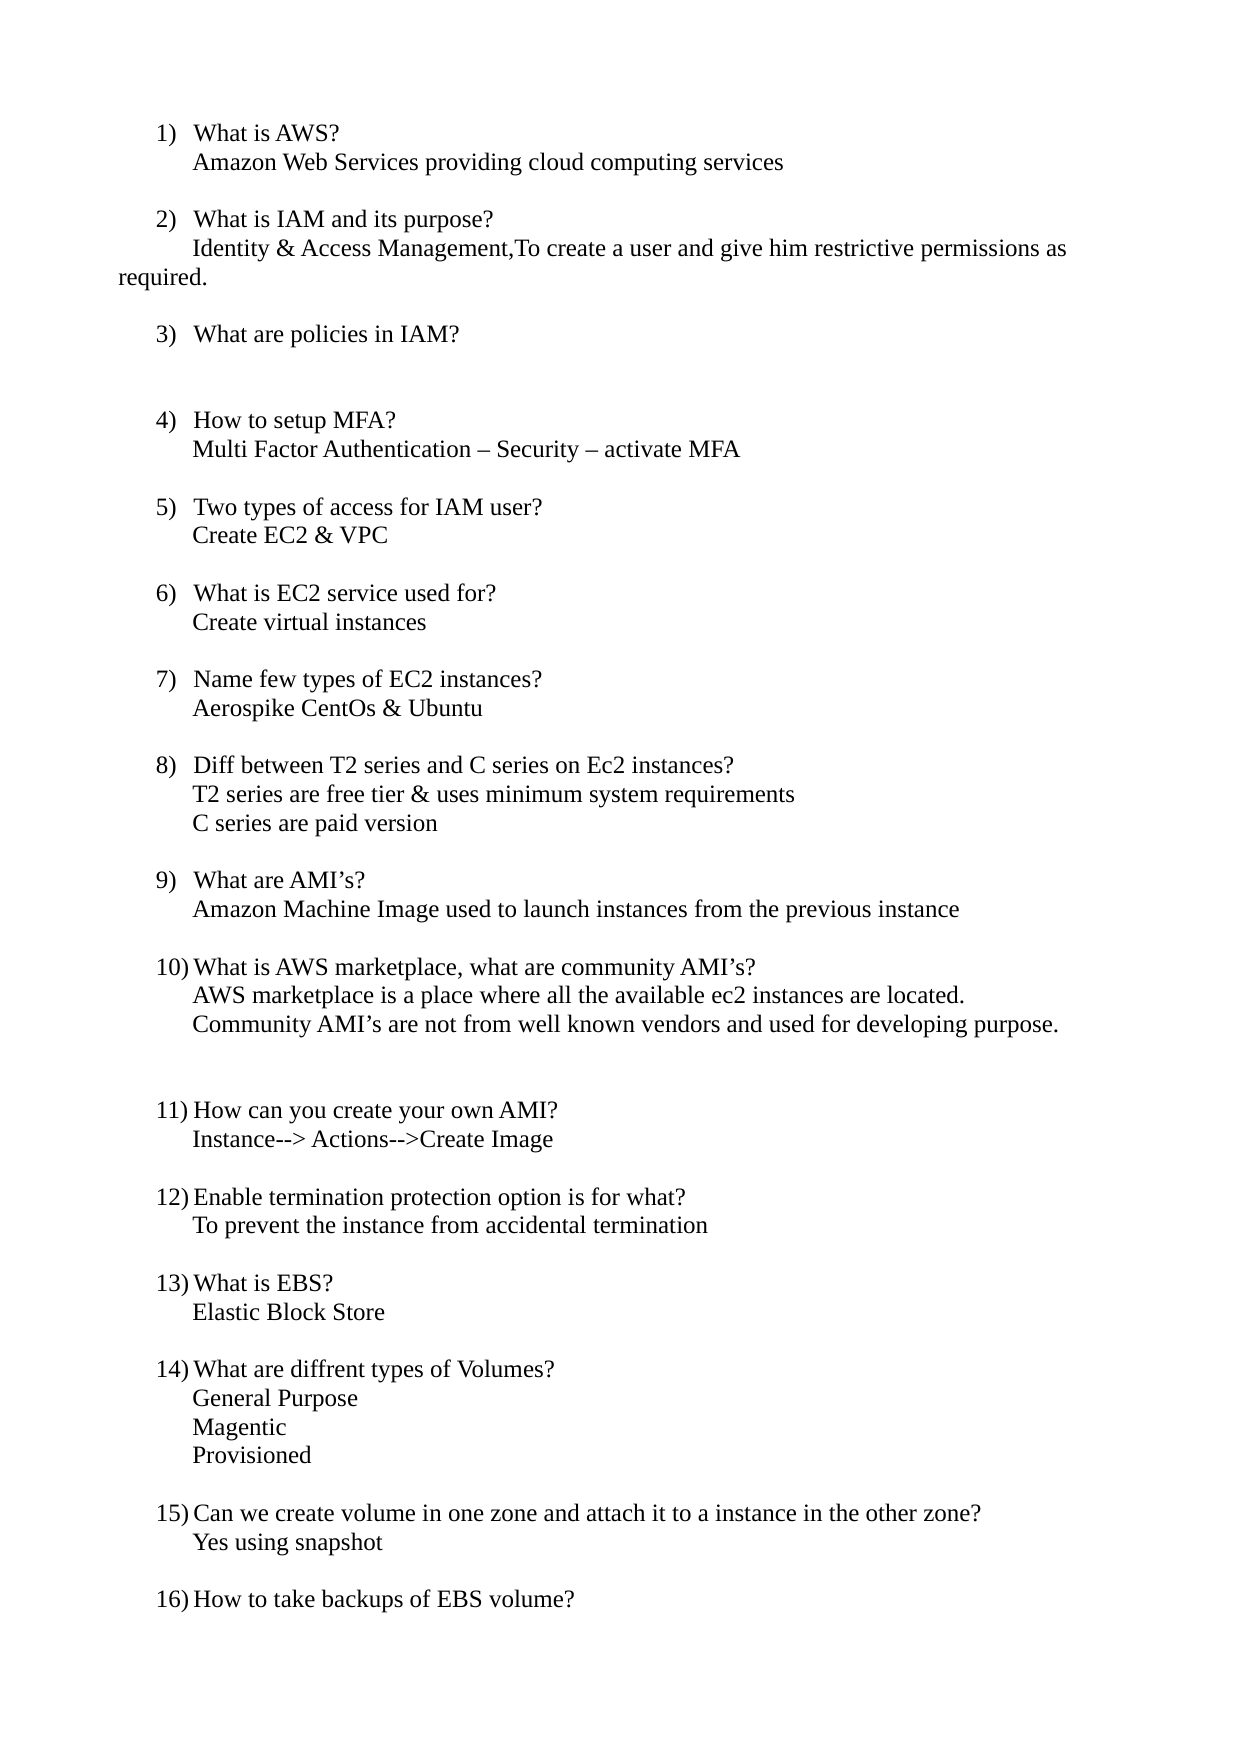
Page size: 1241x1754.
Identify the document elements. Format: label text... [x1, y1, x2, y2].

list How to take backups of EBS volume? [156, 1584, 1122, 1613]
list What is EC2 service used for? [156, 578, 1122, 607]
list What is AWS? [156, 118, 1122, 147]
text To prevent the instance from accidental termination [118, 1211, 1122, 1239]
list What are AMI’s? [156, 866, 1122, 894]
text T2 series are free tier & uses minimum system requirements [118, 779, 1122, 808]
text Magentic [118, 1412, 1122, 1441]
text Amazon Machine Image used to launch instances from the previous instance [118, 894, 1122, 923]
text Yes using snapshot [118, 1527, 1122, 1556]
list What is EBS? [156, 1268, 1122, 1297]
list How can you create your own AMI? [156, 1096, 1122, 1124]
text C series are paid version [118, 808, 1122, 837]
text Multi Factor Authentication – Security – activate MFA [118, 434, 1122, 463]
list Enable termination protection option is for what? [156, 1182, 1122, 1211]
list Diff between T2 series and C series on Ec2 instances? [156, 751, 1122, 779]
text AWS marketplace is a place where all the available ec2 instances are located. [118, 981, 1122, 1009]
text Identity & Access Management,To create a user and give him restrictive permissions as required. [118, 233, 1122, 291]
list Two types of access for IAM user? [156, 492, 1122, 521]
text Aerospike CentOs & Ubuntu [118, 693, 1122, 722]
text Amazon Web Services providing cloud computing services [118, 147, 1122, 176]
list What are diffrent types of Volumes? [156, 1354, 1122, 1383]
text Create virtual instances [118, 607, 1122, 636]
list How to setup MFA? [156, 406, 1122, 434]
text Provisioned [118, 1441, 1122, 1469]
list What are policies in IAM? [156, 319, 1122, 348]
text Community AMI’s are not from well known vendors and used for developing purpose. [118, 1009, 1122, 1038]
list What is AWS marketplace, what are community AMI’s? [156, 952, 1122, 981]
text Elastic Block Store [118, 1297, 1122, 1326]
text Create EC2 & VPC [118, 521, 1122, 549]
list Can we create volume in one zone and attach it to a instance in the other zone? [156, 1498, 1122, 1527]
text Instance--> Actions-->Create Image [118, 1124, 1122, 1153]
list Name few types of EC2 instances? [156, 664, 1122, 693]
list What is IAM and its purpose? [156, 204, 1122, 233]
text General Purpose [118, 1383, 1122, 1412]
